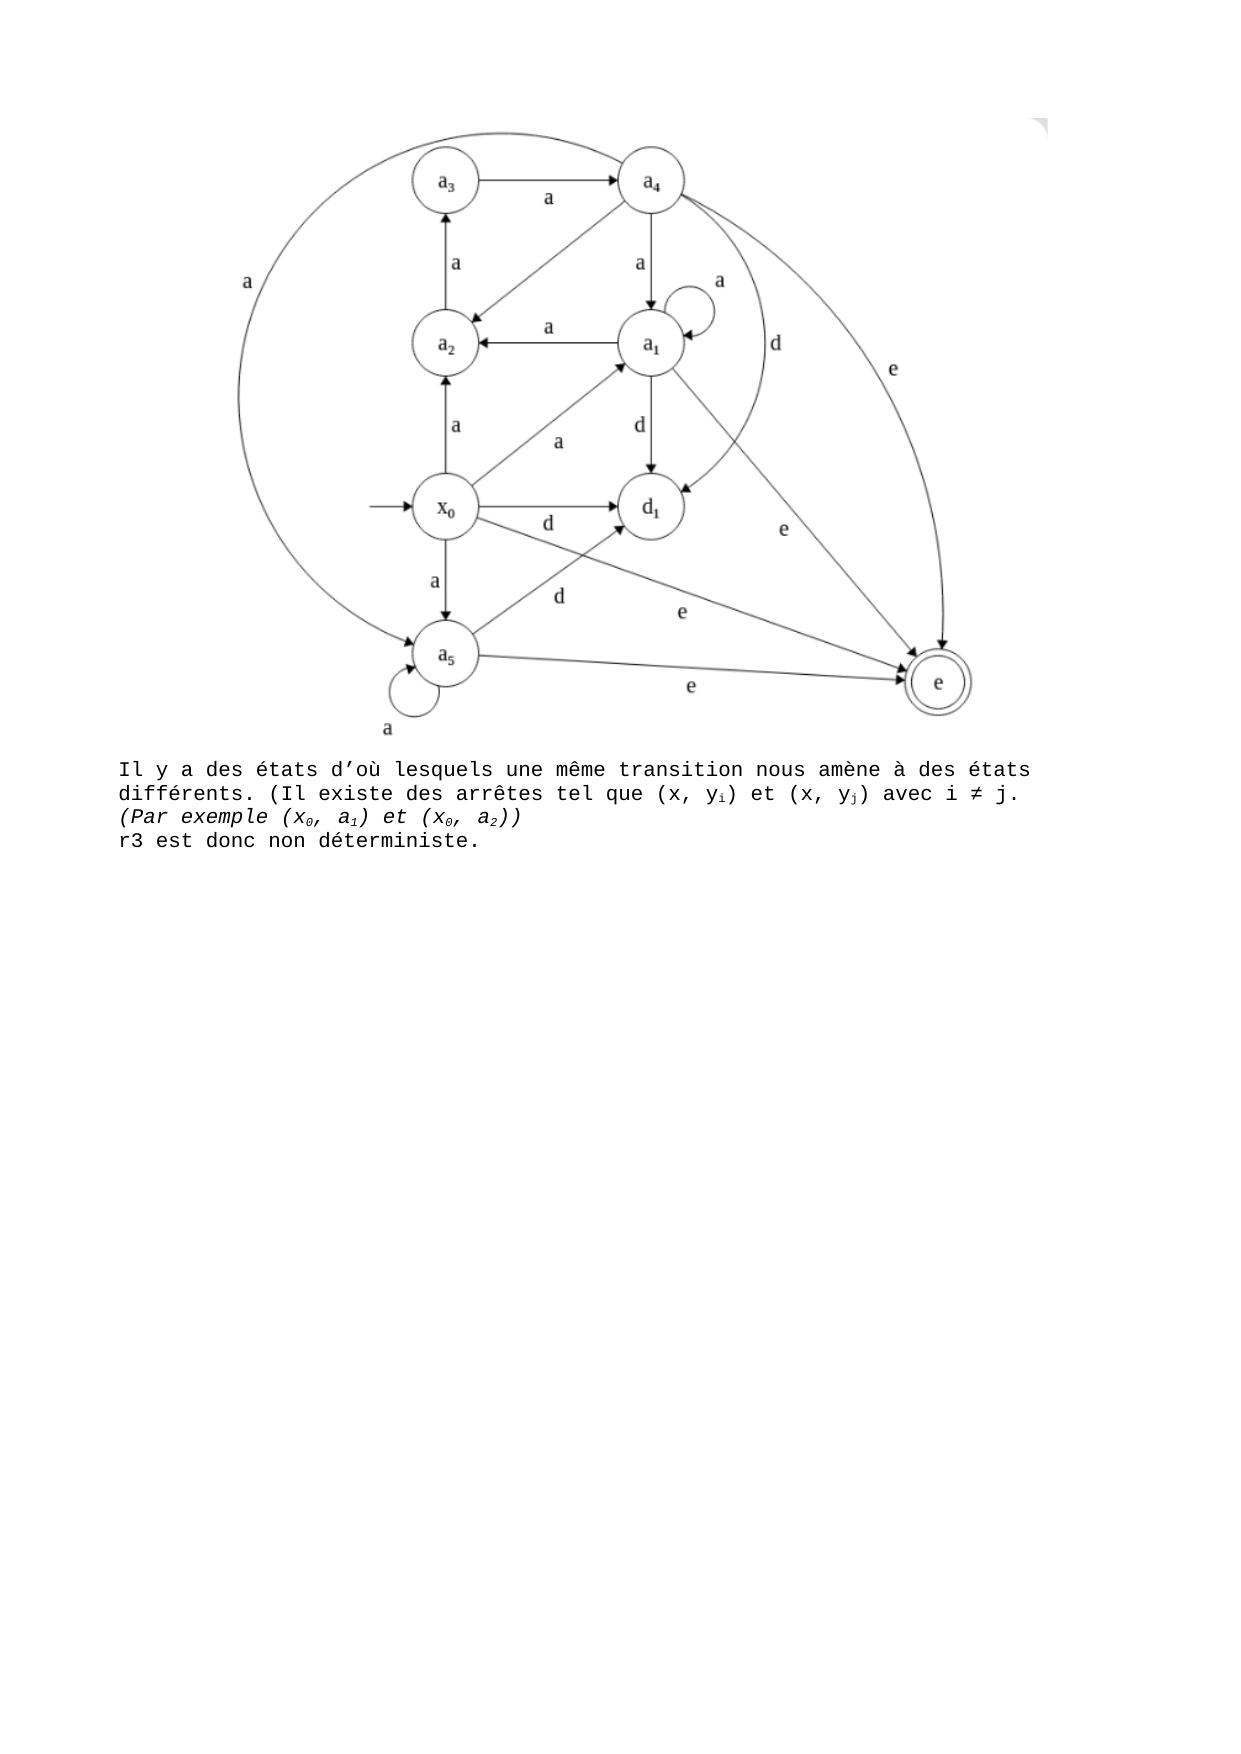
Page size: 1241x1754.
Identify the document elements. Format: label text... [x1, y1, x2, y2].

text r3 est donc non déterministe. [118, 830, 1122, 853]
text Il y a des états d’où lesquels une même transition nous amène à des états différents. (Il existe des arrêtes tel que (x, yi) et (x, yj) avec i ≠ j. (Par exemple (x0, a1) et (x0, a2)) [118, 118, 1122, 830]
picture [192, 118, 1048, 759]
